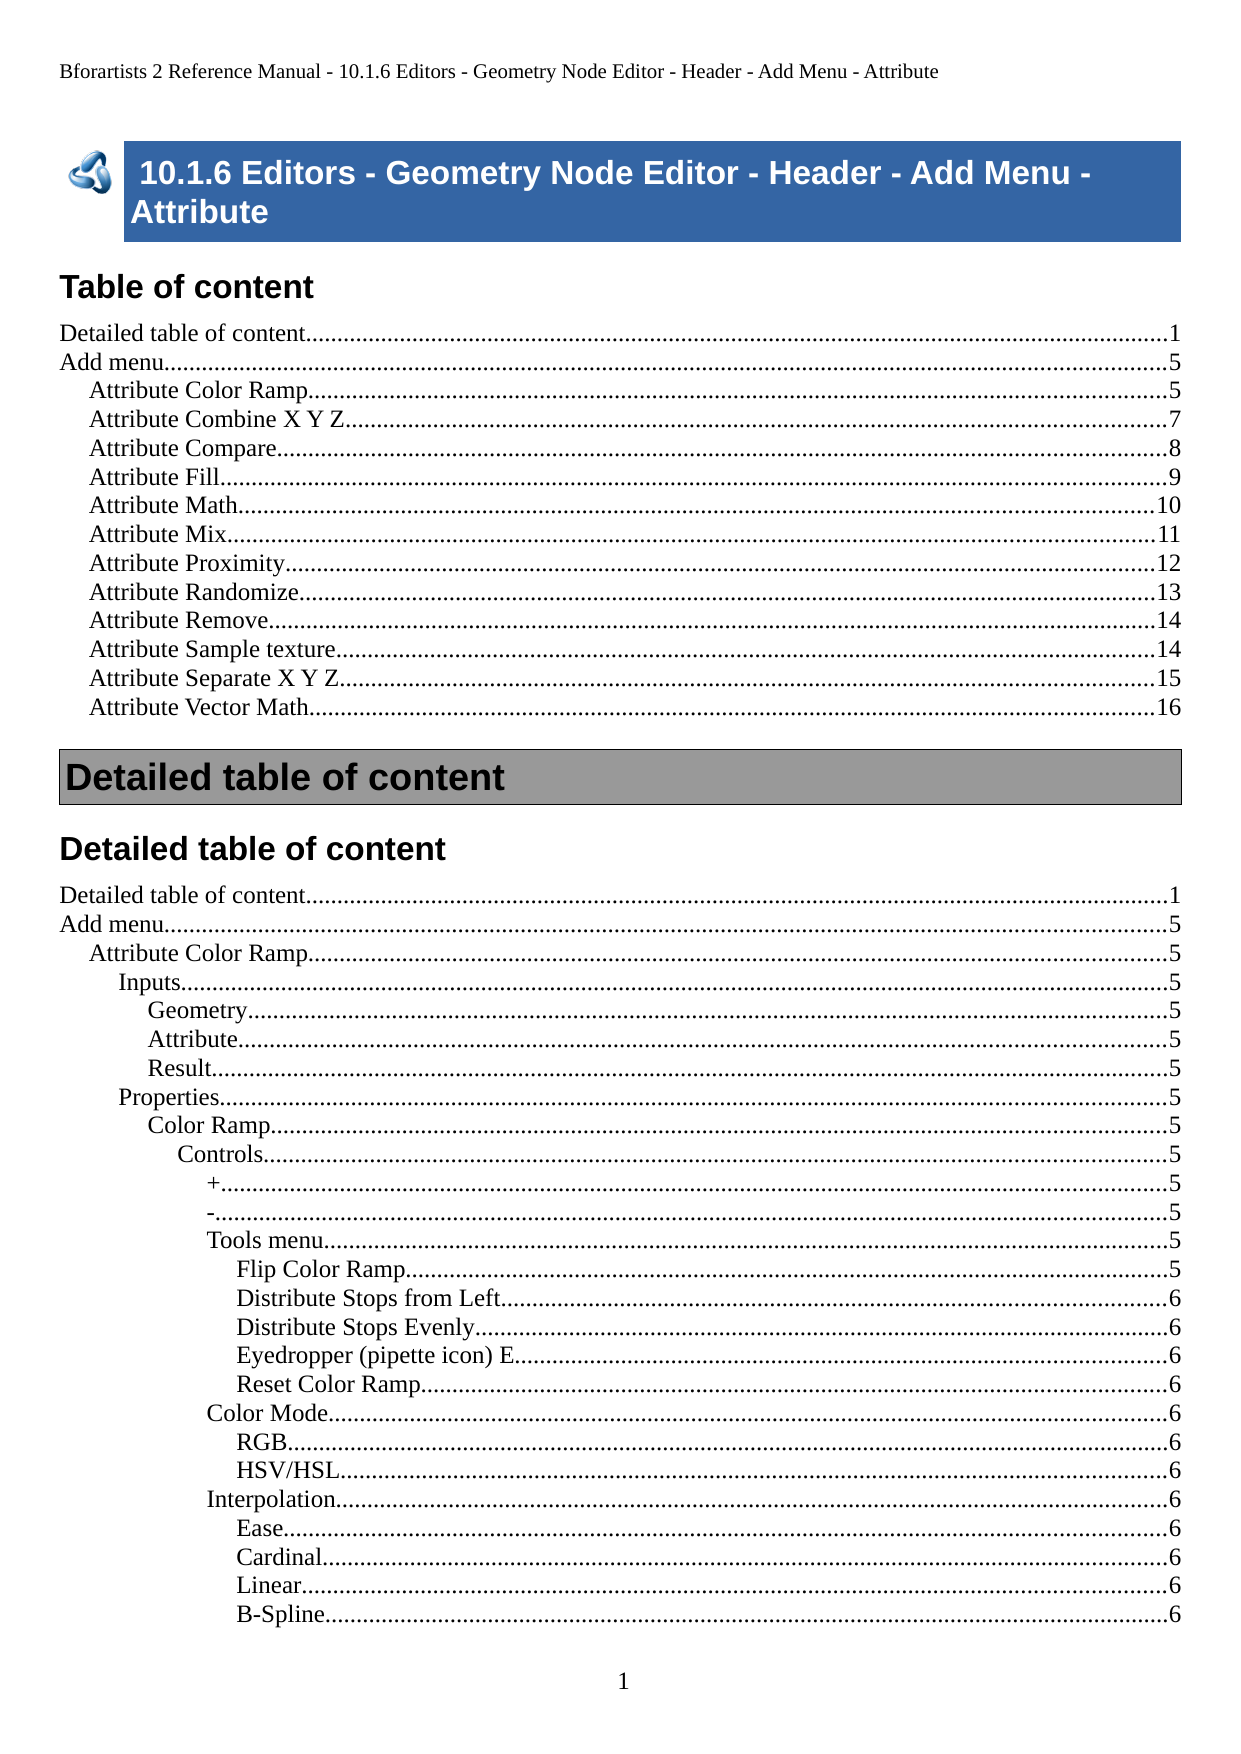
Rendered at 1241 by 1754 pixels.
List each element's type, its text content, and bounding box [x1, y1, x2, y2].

text Add menu 5 [59, 347, 1181, 375]
text Detailed table of content 1 [59, 880, 1181, 909]
text RGB 6 [236, 1427, 1181, 1455]
table_header 10.1.6 Editors - Geometry Node Editor - Header - Add Menu - Attribute [124, 141, 1181, 242]
subtitle Table of content [59, 267, 1181, 305]
text Attribute Sample texture 14 [88, 634, 1181, 663]
text Tools menu 5 [206, 1225, 1181, 1254]
picture [65, 147, 114, 197]
text Distribute Stops from Left 6 [236, 1283, 1181, 1312]
table_header [59, 141, 124, 242]
text Distribute Stops Evenly 6 [236, 1312, 1181, 1340]
text Add menu 5 [59, 909, 1181, 938]
text Properties 5 [118, 1082, 1181, 1110]
text Result 5 [147, 1053, 1181, 1082]
text Attribute Compare 8 [88, 433, 1181, 462]
text Detailed table of content 1 [59, 318, 1181, 347]
text B-Spline 6 [236, 1599, 1181, 1628]
text Flip Color Ramp 5 [236, 1254, 1181, 1283]
text Ease 6 [236, 1513, 1181, 1542]
text Cardinal 6 [236, 1542, 1181, 1570]
text Attribute Color Ramp 5 [88, 375, 1181, 404]
text Attribute Math 10 [88, 490, 1181, 519]
text Attribute Fill 9 [88, 462, 1181, 490]
subtitle Detailed table of content [59, 829, 1181, 868]
text Linear 6 [236, 1570, 1181, 1599]
text Reset Color Ramp 6 [236, 1369, 1181, 1398]
text + 5 [206, 1168, 1181, 1197]
text Attribute Separate X Y Z 15 [88, 663, 1181, 692]
text Eyedropper (pipette icon) E 6 [236, 1340, 1181, 1369]
text Attribute Combine X Y Z 7 [88, 404, 1181, 433]
text Color Ramp 5 [147, 1110, 1181, 1139]
text - 5 [206, 1197, 1181, 1225]
text Attribute Proximity 12 [88, 548, 1181, 577]
text Attribute Mix 11 [88, 519, 1181, 548]
table_header Detailed table of content [60, 750, 1181, 804]
text Geometry 5 [147, 995, 1181, 1024]
text HSV/HSL 6 [236, 1455, 1181, 1484]
text Color Mode 6 [206, 1398, 1181, 1427]
text Attribute 5 [147, 1024, 1181, 1053]
text Attribute Randomize 13 [88, 577, 1181, 605]
text Attribute Color Ramp 5 [88, 938, 1181, 967]
text Interpolation 6 [206, 1484, 1181, 1513]
text Attribute Remove 14 [88, 605, 1181, 634]
text Attribute Vector Math 16 [88, 692, 1181, 720]
text Inputs 5 [118, 967, 1181, 995]
text Controls 5 [177, 1139, 1181, 1168]
